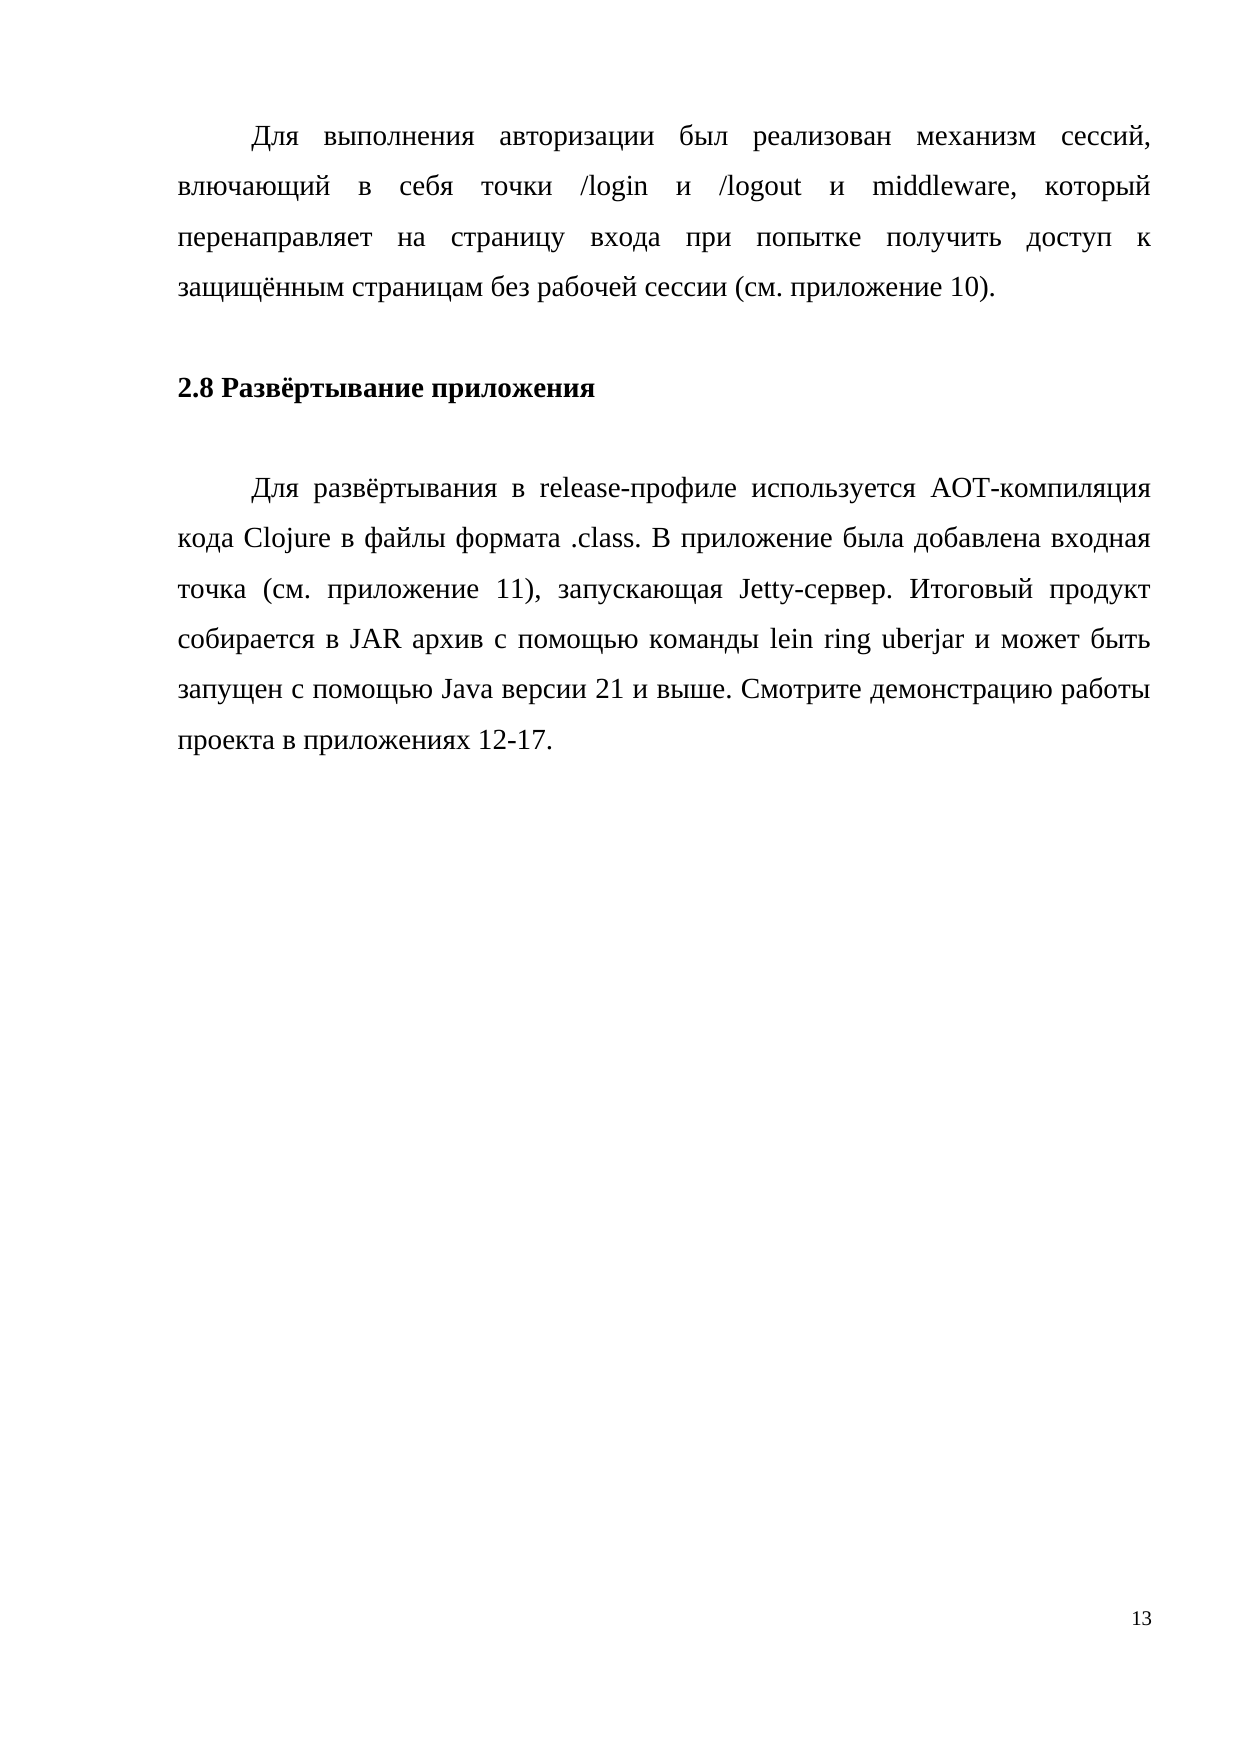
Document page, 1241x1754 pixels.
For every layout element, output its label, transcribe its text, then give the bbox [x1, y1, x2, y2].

text Для выполнения авторизации был реализован механизм сессий, влючающий в себя точки /login и /logout и middleware, который перенаправляет на страницу входа при попытке получить доступ к защищённым страницам без рабочей сессии (см. приложение 10). [177, 118, 1152, 303]
text 2.8 Развёртывание приложения [177, 370, 1152, 403]
text Для развёртывания в release-профиле используется AOT-компиляция кода Clojure в файлы формата .class. В приложение была добавлена входная точка (см. приложение 11), запускающая Jetty-сервер. Итоговый продукт собирается в JAR архив с помощью команды lein ring uberjar и может быть запущен с помощью Java версии 21 и выше. Смотрите демонстрацию работы проекта в приложениях 12-17. [177, 470, 1152, 755]
